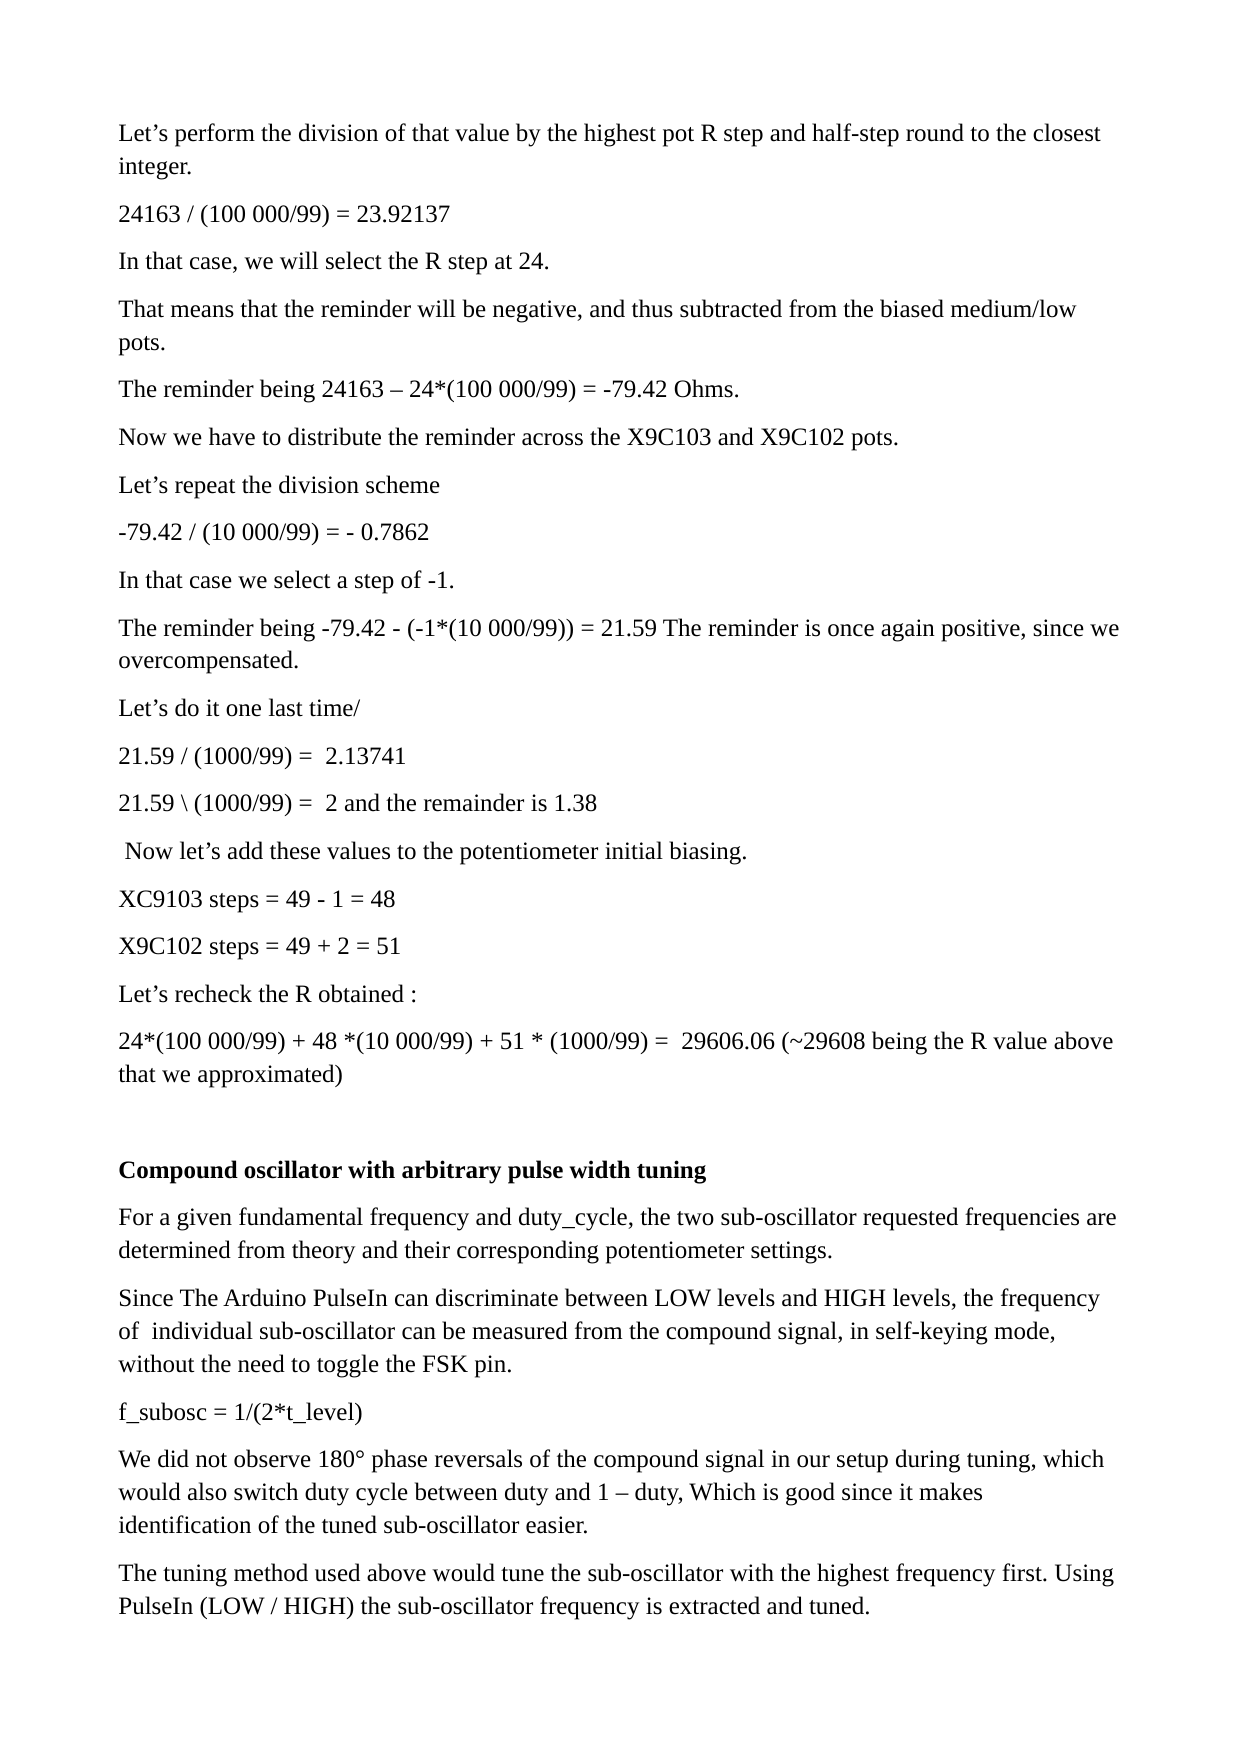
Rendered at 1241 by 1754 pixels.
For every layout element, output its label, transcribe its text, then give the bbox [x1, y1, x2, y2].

text X9C102 steps = 49 + 2 = 51 [118, 931, 1122, 960]
text Let’s repeat the division scheme [118, 470, 1122, 498]
text In that case, we will select the R step at 24. [118, 246, 1122, 275]
text We did not observe 180° phase reversals of the compound signal in our setup during tuning, which would also switch duty cycle between duty and 1 – duty, Which is good since it makes identification of the tuned sub-oscillator easier. [118, 1444, 1122, 1539]
text XC9103 steps = 49 - 1 = 48 [118, 884, 1122, 912]
text The reminder being 24163 – 24*(100 000/99) = -79.42 Ohms. [118, 374, 1122, 403]
text Since The Arduino PulseIn can discriminate between LOW levels and HIGH levels, the frequency of individual sub-oscillator can be measured from the compound signal, in self-keying mode, without the need to toggle the FSK pin. [118, 1283, 1122, 1378]
text The reminder being -79.42 - (-1*(10 000/99)) = 21.59 The reminder is once again positive, since we overcompensated. [118, 613, 1122, 674]
text f_subosc = 1/(2*t_level) [118, 1397, 1122, 1425]
text Let’s recheck the R obtained : [118, 979, 1122, 1008]
text 24*(100 000/99) + 48 *(10 000/99) + 51 * (1000/99) = 29606.06 (~29608 being the R value above that we approximated) [118, 1026, 1122, 1088]
text 21.59 / (1000/99) = 2.13741 [118, 741, 1122, 769]
text -79.42 / (10 000/99) = - 0.7862 [118, 517, 1122, 546]
text 24163 / (100 000/99) = 23.92137 [118, 199, 1122, 227]
text Now we have to distribute the reminder across the X9C103 and X9C102 pots. [118, 422, 1122, 451]
text Let’s perform the division of that value by the highest pot R step and half-step round to the closest integer. [118, 118, 1122, 180]
text That means that the reminder will be negative, and thus subtracted from the biased medium/low pots. [118, 294, 1122, 356]
text For a given fundamental frequency and duty_cycle, the two sub-oscillator requested frequencies are determined from theory and their corresponding potentiometer settings. [118, 1202, 1122, 1264]
text Now let’s add these values to the potentiometer initial biasing. [118, 836, 1122, 865]
text 21.59 \ (1000/99) = 2 and the remainder is 1.38 [118, 788, 1122, 817]
text Let’s do it one last time/ [118, 693, 1122, 722]
text In that case we select a step of -1. [118, 565, 1122, 594]
text The tuning method used above would tune the sub-oscillator with the highest frequency first. Using PulseIn (LOW / HIGH) the sub-oscillator frequency is extracted and tuned. [118, 1558, 1122, 1619]
text Compound oscillator with arbitrary pulse width tuning [118, 1155, 1122, 1183]
